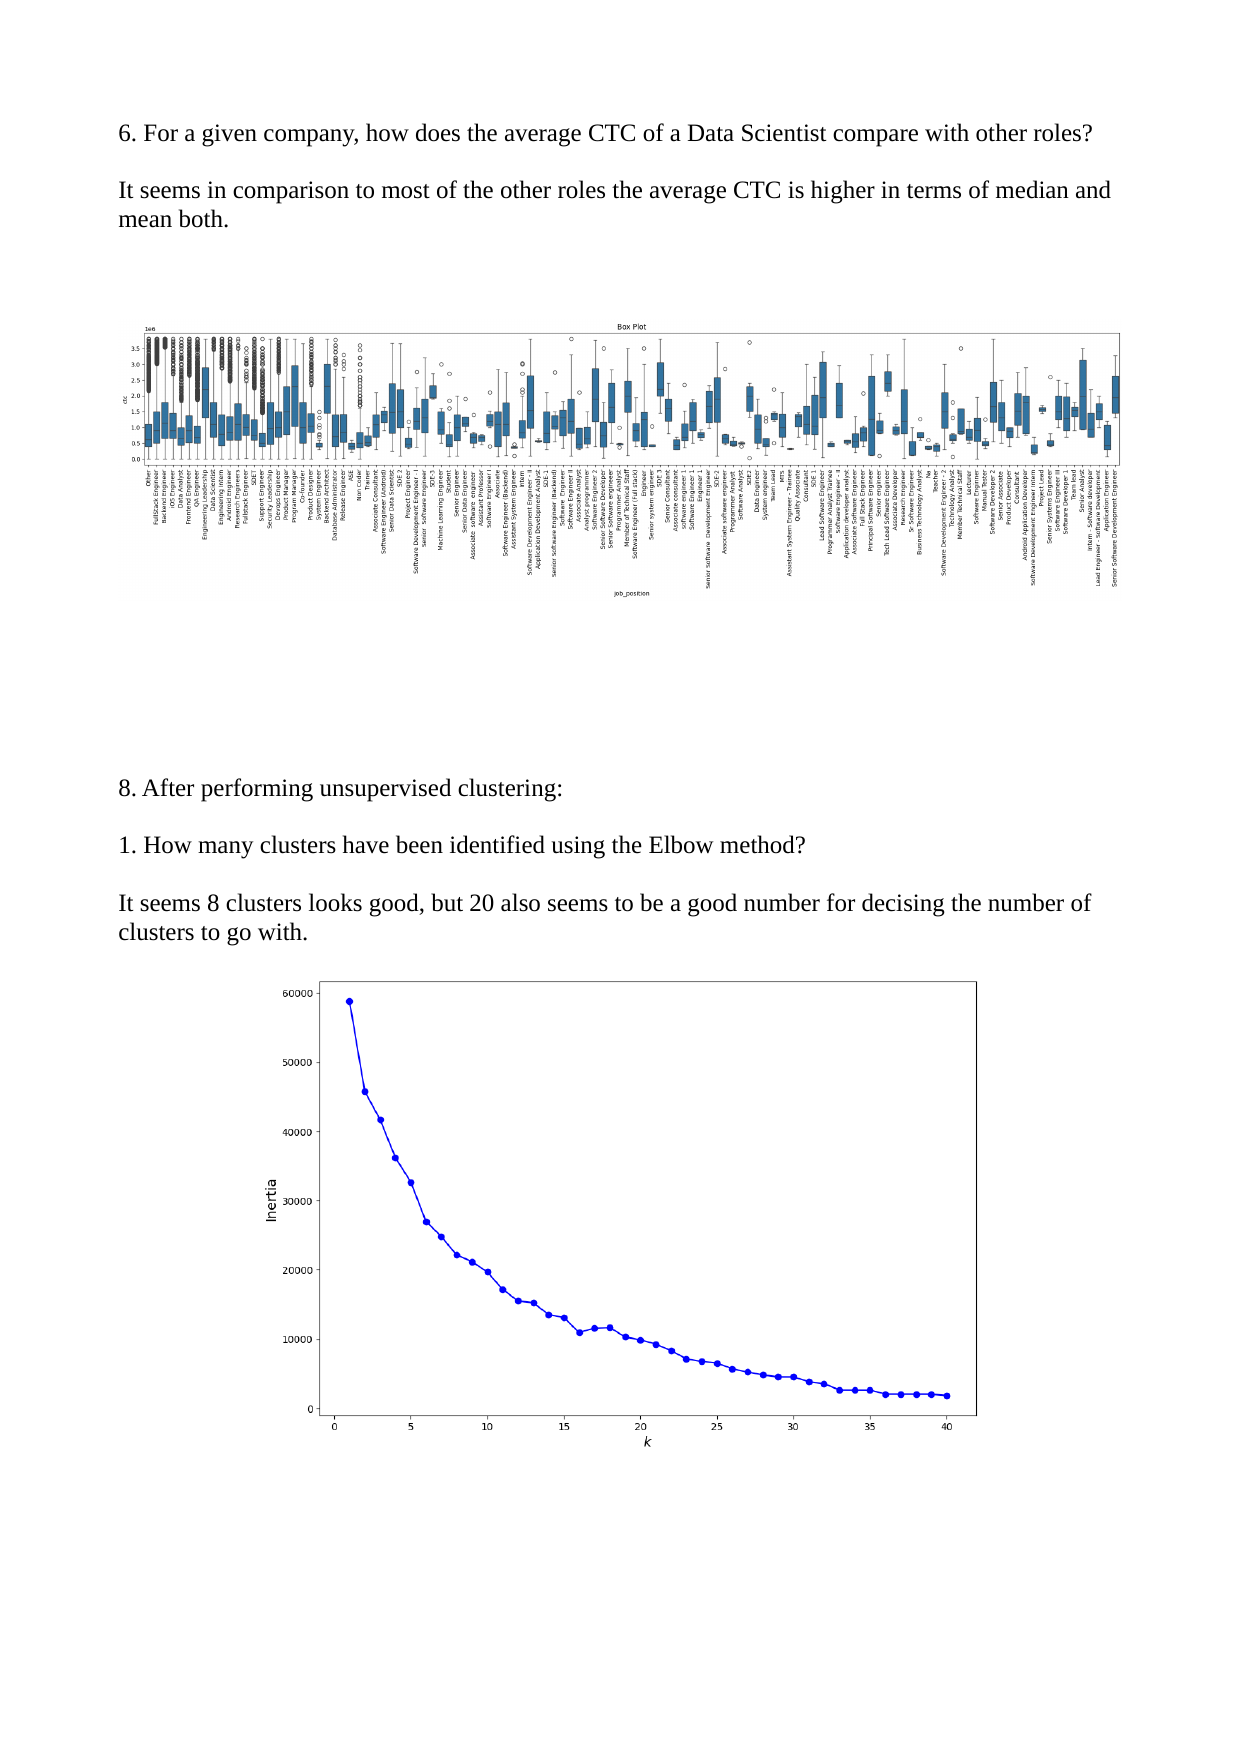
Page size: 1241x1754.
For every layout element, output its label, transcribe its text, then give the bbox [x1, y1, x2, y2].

text 6. For a given company, how does the average CTC of a Data Scientist compare with other roles? [118, 118, 1122, 147]
picture [257, 974, 983, 1456]
text 1. How many clusters have been identified using the Elbow method? [118, 830, 1122, 859]
text It seems in comparison to most of the other roles the average CTC is higher in terms of median and mean both. [118, 176, 1122, 233]
picture [118, 319, 1123, 601]
text 8. After performing unsupervised clustering: [118, 773, 1122, 802]
text It seems 8 clusters looks good, but 20 also seems to be a good number for decising the number of clusters to go with. [118, 888, 1122, 945]
